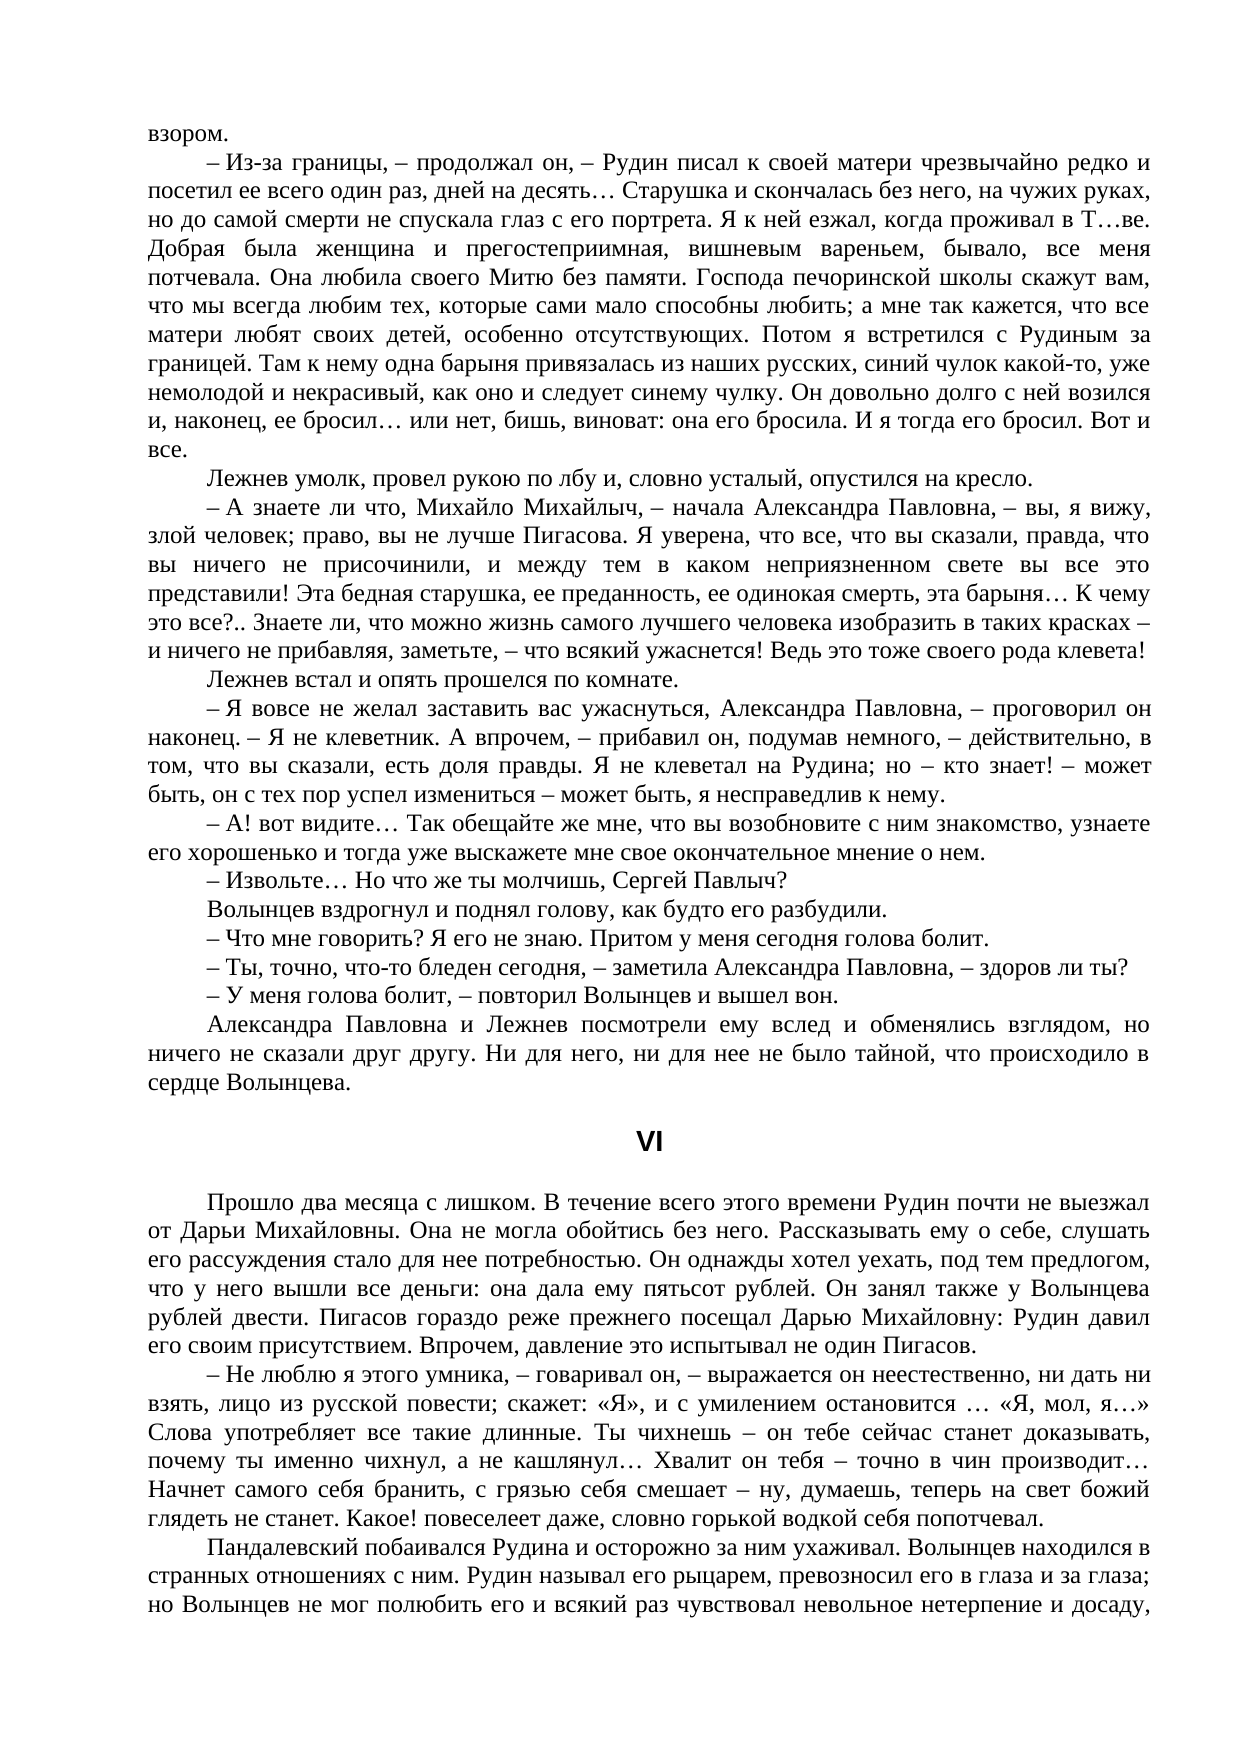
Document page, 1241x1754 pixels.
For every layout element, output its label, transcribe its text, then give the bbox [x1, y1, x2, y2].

text – Не люблю я этого умника, – говаривал он, – выражается он неестественно, ни дать ни взять, лицо из русской повести; скажет: «Я», и с умилением остановится … «Я, мол, я…» Слова употребляет все такие длинные. Ты чихнешь – он тебе сейчас станет доказывать, почему ты именно чихнул, а не кашлянул… Хвалит он тебя – точно в чин производит… Начнет самого себя бранить, с грязью себя смешает – ну, думаешь, теперь на свет божий глядеть не станет. Какое! повеселеет даже, словно горькой водкой себя попотчевал. [148, 1359, 1152, 1532]
subtitle VI [148, 1124, 1152, 1158]
text Волынцев вздрогнул и поднял голову, как будто его разбудили. [148, 894, 1152, 923]
text Лежнев встал и опять прошелся по комнате. [148, 664, 1152, 693]
text – У меня голова болит, – повторил Волынцев и вышел вон. [148, 981, 1152, 1009]
text – Из-за границы, – продолжал он, – Рудин писал к своей матери чрезвычайно редко и посетил ее всего один раз, дней на десять… Старушка и скончалась без него, на чужих руках, но до самой смерти не спускала глаз с его портрета. Я к ней езжал, когда проживал в Т…ве. Добрая была женщина и прегостеприимная, вишневым вареньем, бывало, все меня потчевала. Она любила своего Митю без памяти. Господа печоринской школы скажут вам, что мы всегда любим тех, которые сами мало способны любить; а мне так кажется, что все матери любят своих детей, особенно отсутствующих. Потом я встретился с Рудиным за границей. Там к нему одна барыня привязалась из наших русских, синий чулок какой-то, уже немолодой и некрасивый, как оно и следует синему чулку. Он довольно долго с ней возился и, наконец, ее бросил… или нет, бишь, виноват: она его бросила. И я тогда его бросил. Вот и все. [148, 147, 1152, 463]
text Лежнев умолк, провел рукою по лбу и, словно усталый, опустился на кресло. [148, 463, 1152, 492]
text – Ты, точно, что-то бледен сегодня, – заметила Александра Павловна, – здоров ли ты? [148, 952, 1152, 981]
text Александра Павловна и Лежнев посмотрели ему вслед и обменялись взглядом, но ничего не сказали друг другу. Ни для него, ни для нее не было тайной, что происходило в сердце Волынцева. [148, 1009, 1152, 1096]
text Прошло два месяца с лишком. В течение всего этого времени Рудин почти не выезжал от Дарьи Михайловны. Она не могла обойтись без него. Рассказывать ему о себе, слушать его рассуждения стало для нее потребностью. Он однажды хотел уехать, под тем предлогом, что у него вышли все деньги: она дала ему пятьсот рублей. Он занял также у Волынцева рублей двести. Пигасов гораздо реже прежнего посещал Дарью Михайловну: Рудин давил его своим присутствием. Впрочем, давление это испытывал не один Пигасов. [148, 1187, 1152, 1359]
text – Я вовсе не желал заставить вас ужаснуться, Александра Павловна, – проговорил он наконец. – Я не клеветник. А впрочем, – прибавил он, подумав немного, – действительно, в том, что вы сказали, есть доля правды. Я не клеветал на Рудина; но – кто знает! – может быть, он с тех пор успел измениться – может быть, я несправедлив к нему. [148, 693, 1152, 808]
text – Извольте… Но что же ты молчишь, Сергей Павлыч? [148, 866, 1152, 894]
text Пандалевский побаивался Рудина и осторожно за ним ухаживал. Волынцев находился в странных отношениях с ним. Рудин называл его рыцарем, превозносил его в глаза и за глаза; но Волынцев не мог полюбить его и всякий раз чувствовал невольное нетерпение и досаду, [148, 1532, 1152, 1618]
text взором. [148, 118, 1152, 147]
text – Что мне говорить? Я его не знаю. Притом у меня сегодня голова болит. [148, 923, 1152, 952]
text – А знаете ли что, Михайло Михайлыч, – начала Александра Павловна, – вы, я вижу, злой человек; право, вы не лучше Пигасова. Я уверена, что все, что вы сказали, правда, что вы ничего не присочинили, и между тем в каком неприязненном свете вы все это представили! Эта бедная старушка, ее преданность, ее одинокая смерть, эта барыня… К чему это все?.. Знаете ли, что можно жизнь самого лучшего человека изобразить в таких красках – и ничего не прибавляя, заметьте, – что всякий ужаснется! Ведь это тоже своего рода клевета! [148, 492, 1152, 664]
text – А! вот видите… Так обещайте же мне, что вы возобновите с ним знакомство, узнаете его хорошенько и тогда уже выскажете мне свое окончательное мнение о нем. [148, 808, 1152, 866]
